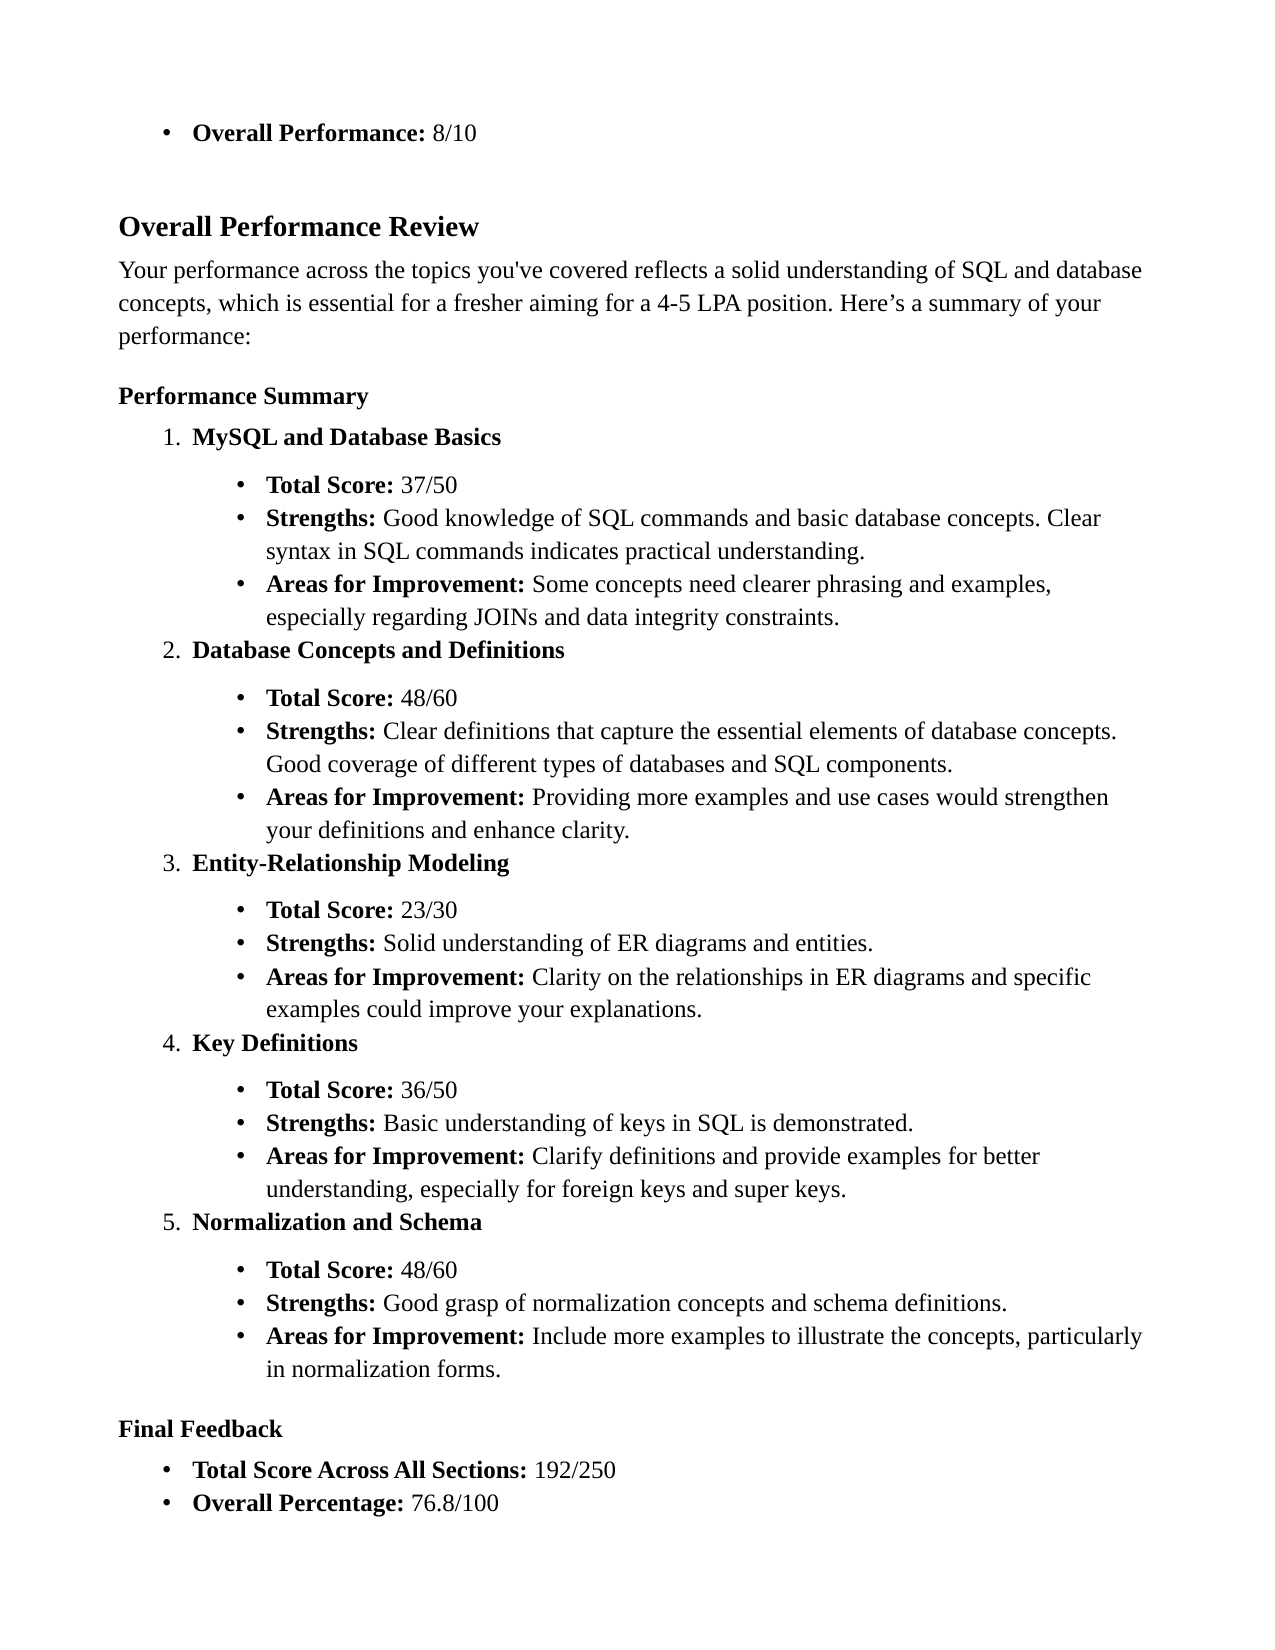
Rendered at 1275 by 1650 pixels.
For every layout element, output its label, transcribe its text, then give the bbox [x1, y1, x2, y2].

list Strengths: Solid understanding of ER diagrams and entities. [236, 928, 1157, 957]
list Overall Performance: 8/10 [162, 118, 1157, 147]
list Total Score: 23/30 [236, 896, 1157, 924]
list Entity-Relationship Modeling [162, 848, 1157, 877]
list Key Definitions [162, 1028, 1157, 1056]
list Normalization and Schema [162, 1207, 1157, 1236]
list MySQL and Database Basics [162, 422, 1157, 451]
list Areas for Improvement: Include more examples to illustrate the concepts, particularly in normalization forms. [236, 1321, 1157, 1383]
list Strengths: Good knowledge of SQL commands and basic database concepts. Clear syntax in SQL commands indicates practical understanding. [236, 503, 1157, 565]
list Total Score: 48/60 [236, 1255, 1157, 1284]
subtitle Final Feedback [118, 1414, 1157, 1443]
list Areas for Improvement: Clarify definitions and provide examples for better understanding, especially for foreign keys and super keys. [236, 1141, 1157, 1203]
list Strengths: Good grasp of normalization concepts and schema definitions. [236, 1288, 1157, 1317]
list Total Score: 37/50 [236, 470, 1157, 499]
list Areas for Improvement: Some concepts need clearer phrasing and examples, especially regarding JOINs and data integrity constraints. [236, 569, 1157, 631]
list Overall Percentage: 76.8/100 [162, 1488, 1157, 1517]
list Database Concepts and Definitions [162, 635, 1157, 664]
list Total Score Across All Sections: 192/250 [162, 1455, 1157, 1484]
subtitle Overall Performance Review [118, 209, 1157, 243]
list Total Score: 36/50 [236, 1075, 1157, 1104]
list Areas for Improvement: Providing more examples and use cases would strengthen your definitions and enhance clarity. [236, 782, 1157, 844]
list Strengths: Clear definitions that capture the essential elements of database concepts. Good coverage of different types of databases and SQL components. [236, 716, 1157, 778]
text Your performance across the topics you've covered reflects a solid understanding of SQL and database concepts, which is essential for a fresher aiming for a 4-5 LPA position. Here’s a summary of your performance: [118, 255, 1157, 350]
subtitle Performance Summary [118, 381, 1157, 410]
list Total Score: 48/60 [236, 683, 1157, 712]
list Strengths: Basic understanding of keys in SQL is demonstrated. [236, 1108, 1157, 1137]
list Areas for Improvement: Clarity on the relationships in ER diagrams and specific examples could improve your explanations. [236, 962, 1157, 1023]
